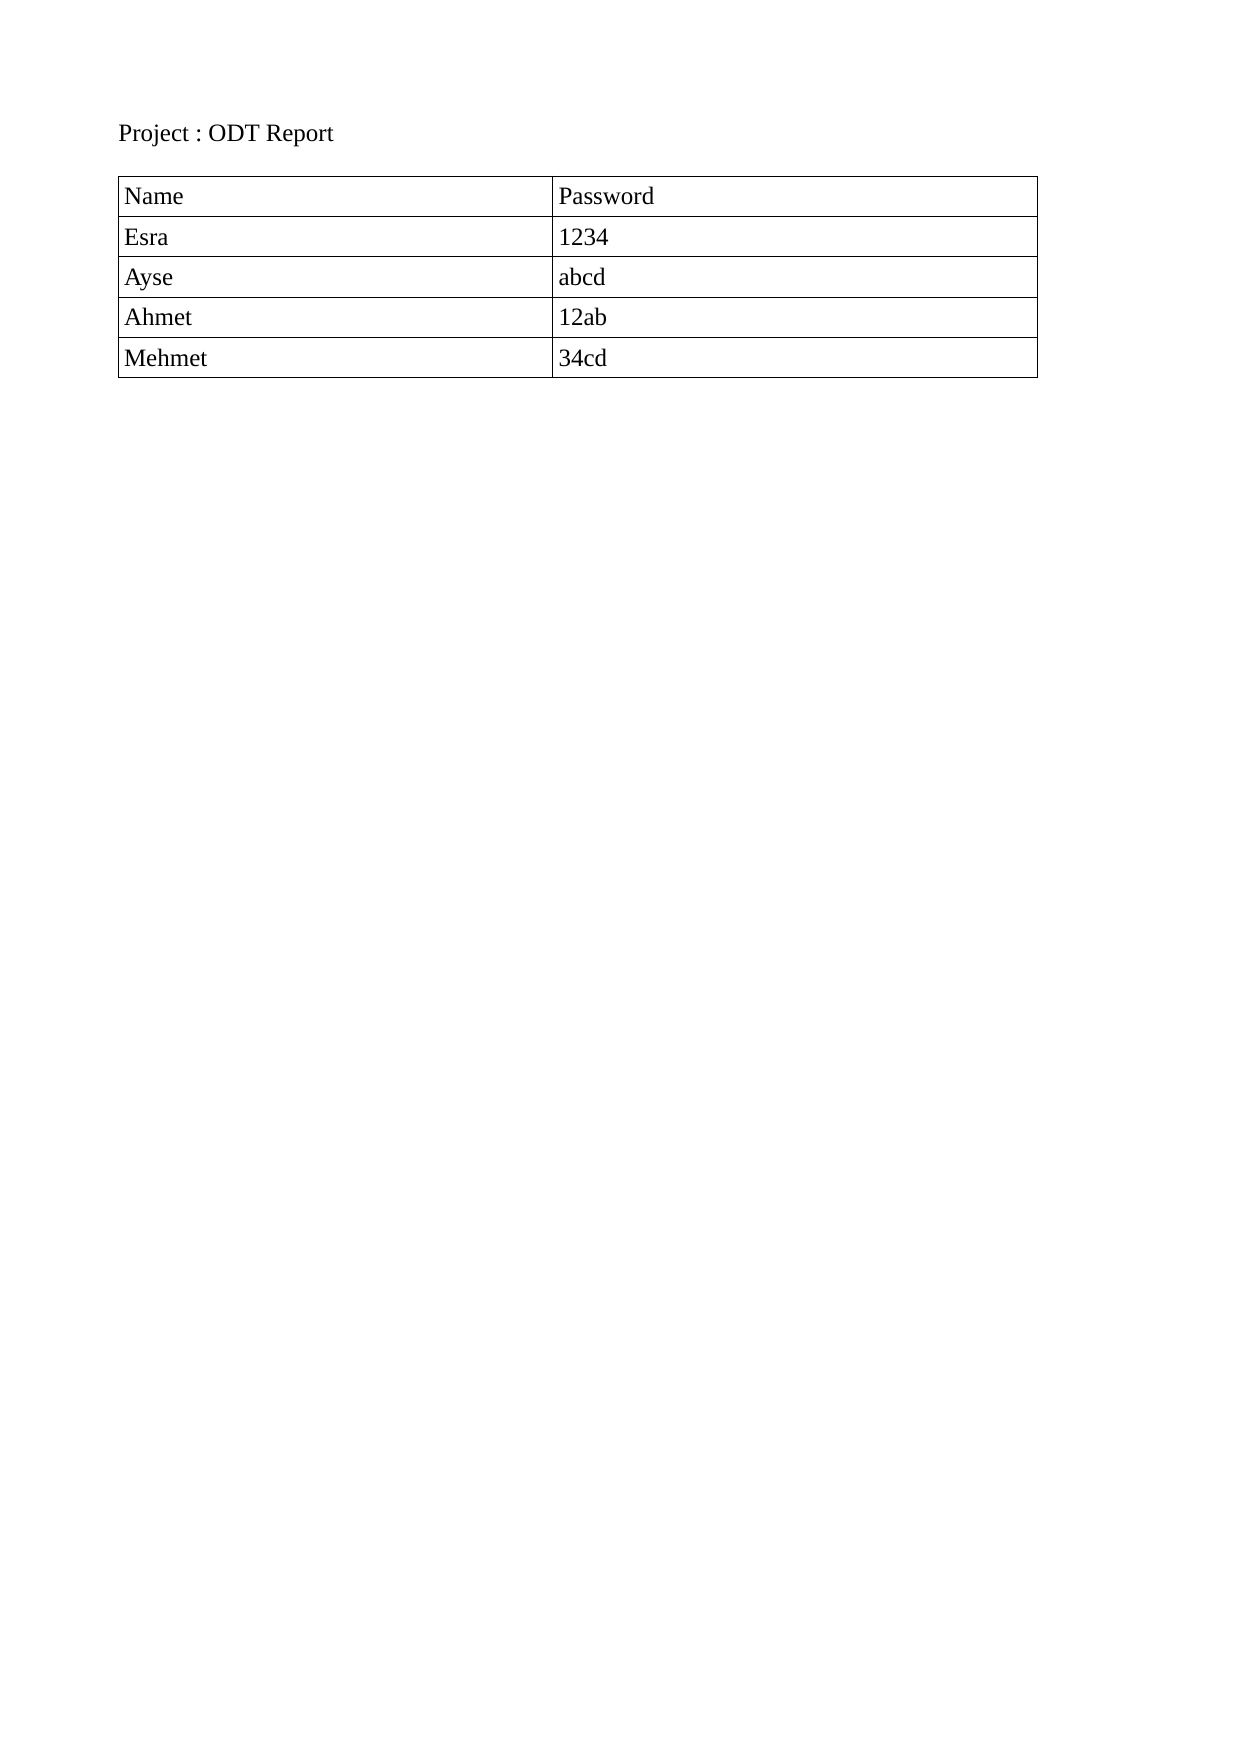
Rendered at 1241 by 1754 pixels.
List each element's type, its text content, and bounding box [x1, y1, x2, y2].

table_cell abcd [553, 257, 1037, 297]
table_header Name [119, 177, 552, 216]
table_cell Esra [119, 217, 552, 256]
text Project : ODT Report [118, 118, 1122, 147]
table_header Password [553, 177, 1037, 216]
table_cell Ahmet [119, 298, 552, 337]
table_cell 1234 [553, 217, 1037, 256]
table_cell 34cd [553, 338, 1037, 377]
table_cell 12ab [553, 298, 1037, 337]
table_cell Mehmet [119, 338, 552, 377]
table_cell Ayse [119, 257, 552, 297]
